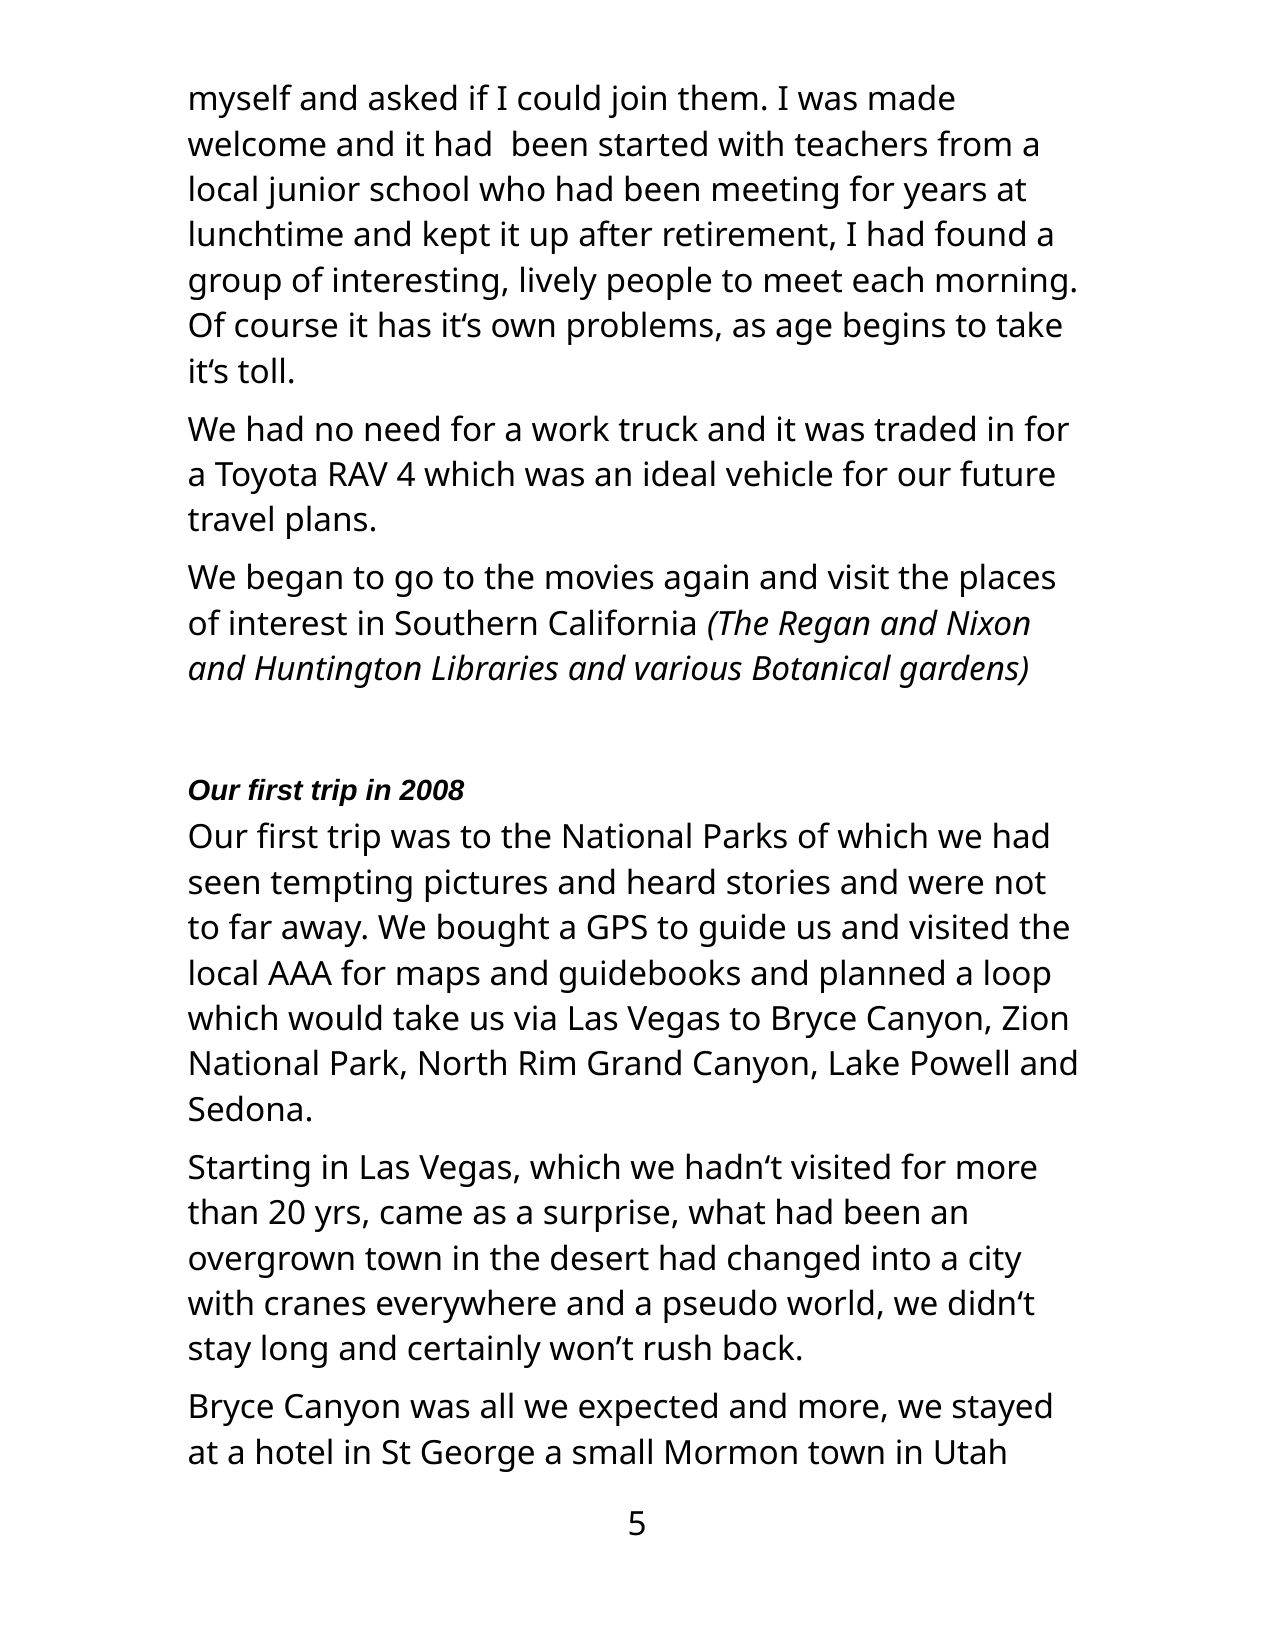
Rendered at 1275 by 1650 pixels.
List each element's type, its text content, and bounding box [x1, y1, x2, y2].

text Starting in Las Vegas, which we hadn‘t visited for more than 20 yrs, came as a surprise, what had been an overgrown town in the desert had changed into a city with cranes everywhere and a pseudo world, we didn‘t stay long and certainly won’t rush back. [187, 1143, 1087, 1371]
text Our first trip was to the National Parks of which we had seen tempting pictures and heard stories and were not to far away. We bought a GPS to guide us and visited the local AAA for maps and guidebooks and planned a loop which would take us via Las Vegas to Bryce Canyon, Zion National Park, North Rim Grand Canyon, Lake Powell and Sedona. [187, 813, 1087, 1131]
text Bryce Canyon was all we expected and more, we stayed at a hotel in St George a small Mormon town in Utah [187, 1383, 1087, 1474]
subtitle Our first trip in 2008 [187, 773, 1087, 807]
text We had no need for a work truck and it was traded in for a Toyota RAV 4 which was an ideal vehicle for our future travel plans. [187, 405, 1087, 542]
text We began to go to the movies again and visit the places of interest in Southern California (The Regan and Nixon and Huntington Libraries and various Botanical gardens) [187, 554, 1087, 690]
text myself and asked if I could join them. I was made welcome and it had been started with teachers from a local junior school who had been meeting for years at lunchtime and kept it up after retirement, I had found a group of interesting, lively people to meet each morning. Of course it has it‘s own problems, as age begins to take it‘s toll. [187, 75, 1087, 393]
